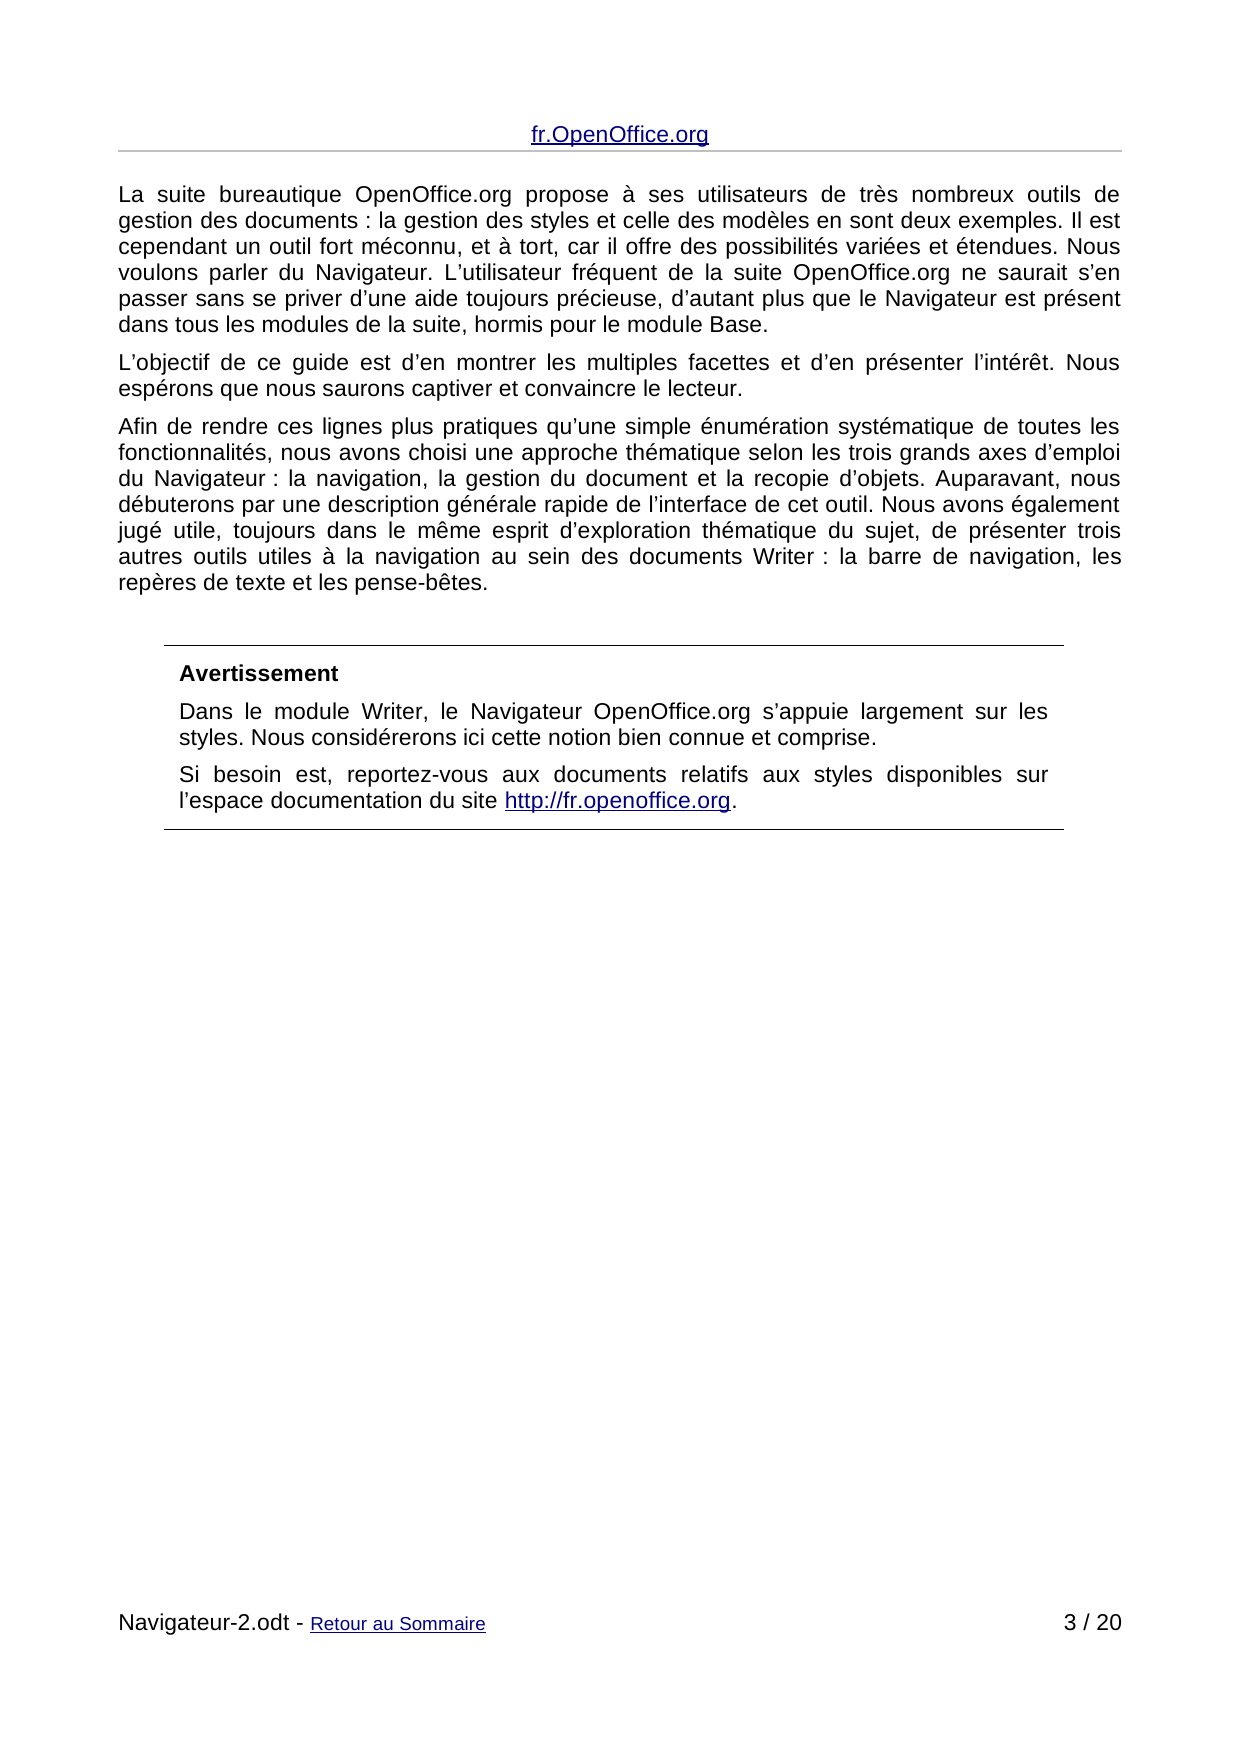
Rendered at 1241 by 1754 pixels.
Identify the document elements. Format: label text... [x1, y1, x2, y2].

text L’objectif de ce guide est d’en montrer les multiples facettes et d’en présenter l’intérêt. Nous espérons que nous saurons captiver et convaincre le lecteur. [118, 349, 1122, 402]
text Dans le module Writer, le Navigateur OpenOffice.org s’appuie largement sur les styles. Nous considérerons ici cette notion bien connue et comprise. [164, 683, 1064, 747]
text Si besoin est, reportez-vous aux documents relatifs aux styles disponibles sur l’espace documentation du site http://fr.openoffice.org. [164, 747, 1064, 829]
text La suite bureautique OpenOffice.org propose à ses utilisateurs de très nombreux outils de gestion des documents : la gestion des styles et celle des modèles en sont deux exemples. Il est cependant un outil fort méconnu, et à tort, car il offre des possibilités variées et étendues. Nous voulons parler du Navigateur. L’utilisateur fréquent de la suite OpenOffice.org ne saurait s’en passer sans se priver d’une aide toujours précieuse, d’autant plus que le Navigateur est présent dans tous les modules de la suite, hormis pour le module Base. [118, 182, 1122, 338]
text Avertissement [164, 646, 1064, 683]
text Afin de rendre ces lignes plus pratiques qu’une simple énumération systématique de toutes les fonctionnalités, nous avons choisi une approche thématique selon les trois grands axes d’emploi du Navigateur : la navigation, la gestion du document et la recopie d’objets. Auparavant, nous débuterons par une description générale rapide de l’interface de cet outil. Nous avons également jugé utile, toujours dans le même esprit d’exploration thématique du sujet, de présenter trois autres outils utiles à la navigation au sein des documents Writer : la barre de navigation, les repères de texte et les pense-bêtes. [118, 413, 1122, 596]
